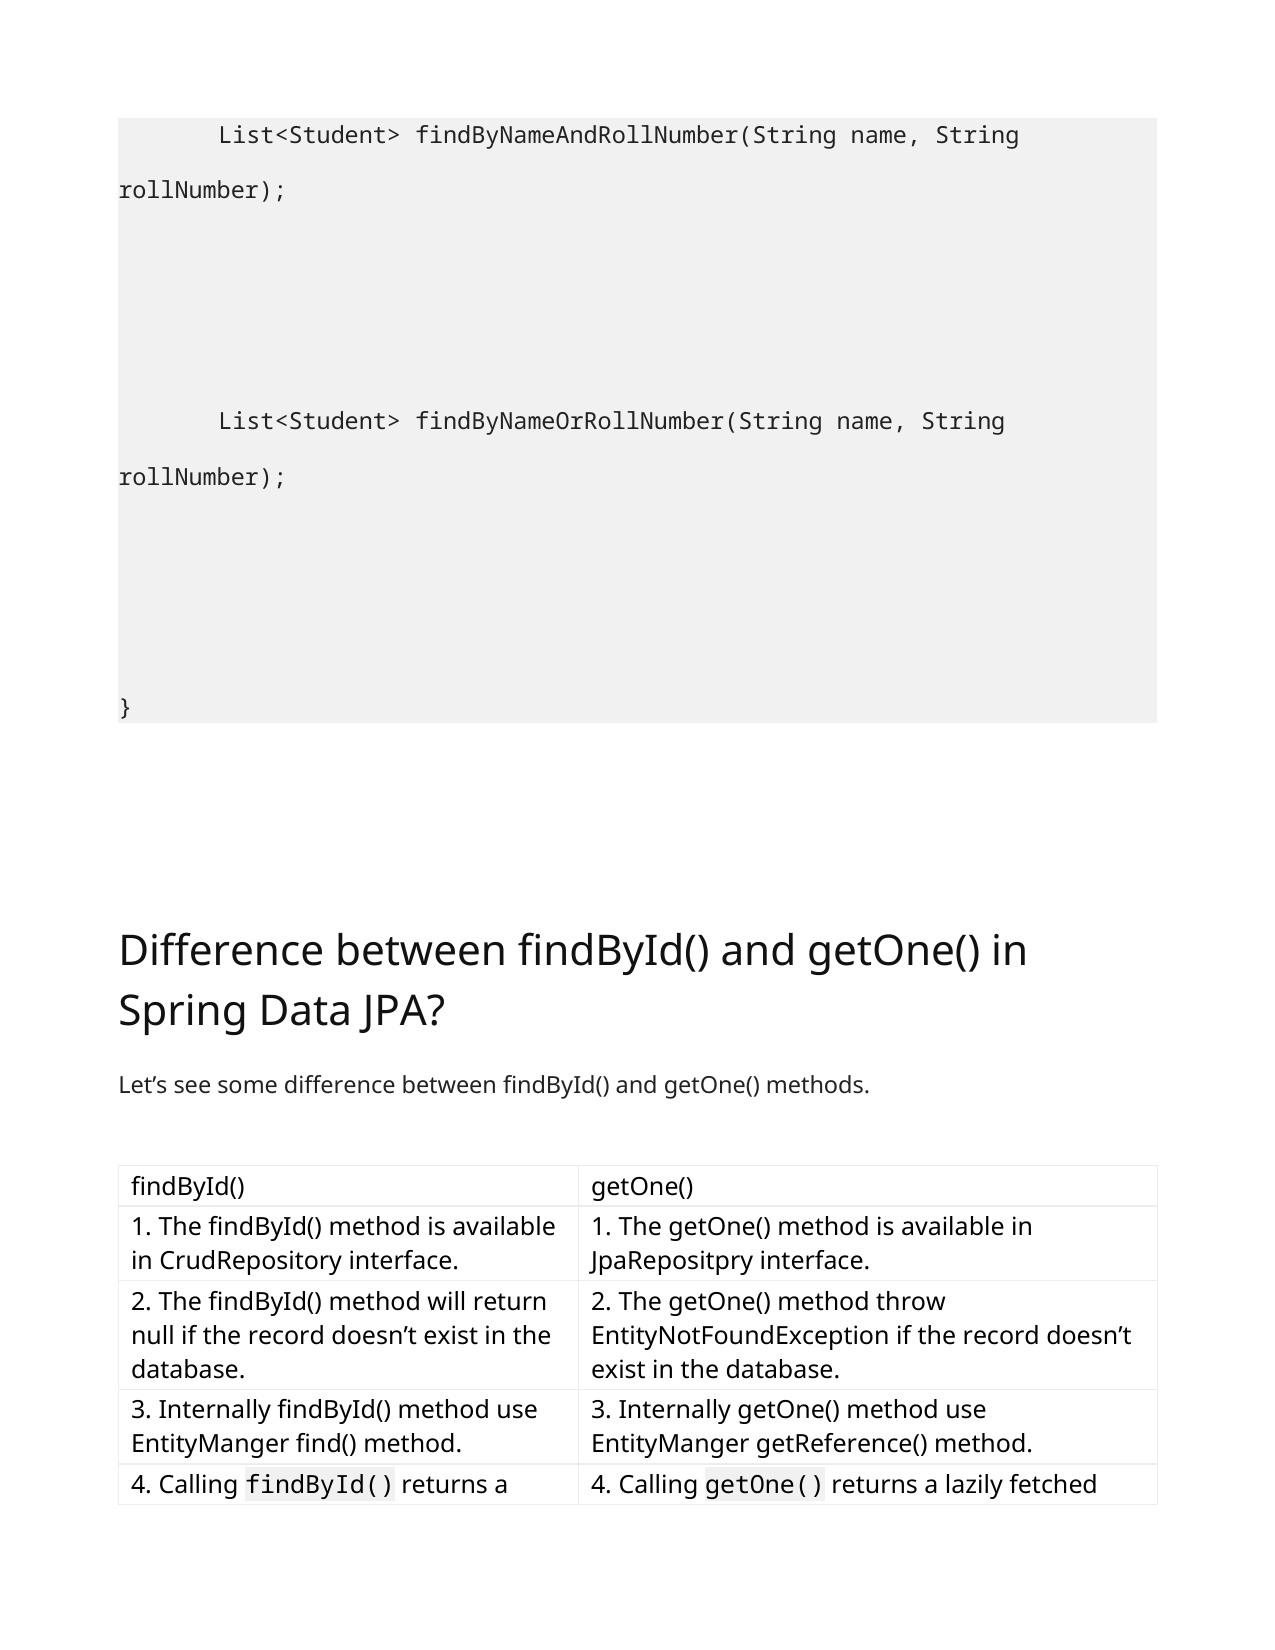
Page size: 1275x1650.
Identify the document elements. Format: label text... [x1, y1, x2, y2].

table_cell 2. The findById() method will return null if the record doesn’t exist in the database. [119, 1281, 578, 1389]
table_cell 3. Internally findById() method use EntityManger find() method. [119, 1390, 578, 1463]
table_cell 2. The getOne() method throw EntityNotFoundException if the record doesn’t exist in the database. [579, 1281, 1157, 1389]
table_header getOne() [579, 1166, 1157, 1205]
subtitle Difference between findById() and getOne() in Spring Data JPA? [118, 919, 1157, 1038]
table_cell 4. Calling getOne() returns a lazily fetched [579, 1465, 1157, 1504]
text List<Student> findByNameAndRollNumber(String name, String rollNumber); [118, 118, 1157, 206]
text Spring Data JPA Interview Questions and Answers [118, 776, 1157, 808]
table_cell 4. Calling findById() returns a [119, 1465, 578, 1504]
text Let’s see some difference between findById() and getOne() methods. [118, 1069, 1157, 1101]
text } [118, 691, 1157, 723]
table_cell 1. The getOne() method is available in JpaRepositpry interface. [579, 1207, 1157, 1280]
text List<Student> findByNameOrRollNumber(String name, String rollNumber); [118, 404, 1157, 492]
table_cell 1. The findById() method is available in CrudRepository interface. [119, 1207, 578, 1280]
table_cell 3. Internally getOne() method use EntityManger getReference() method. [579, 1390, 1157, 1463]
table_header findById() [119, 1166, 578, 1205]
